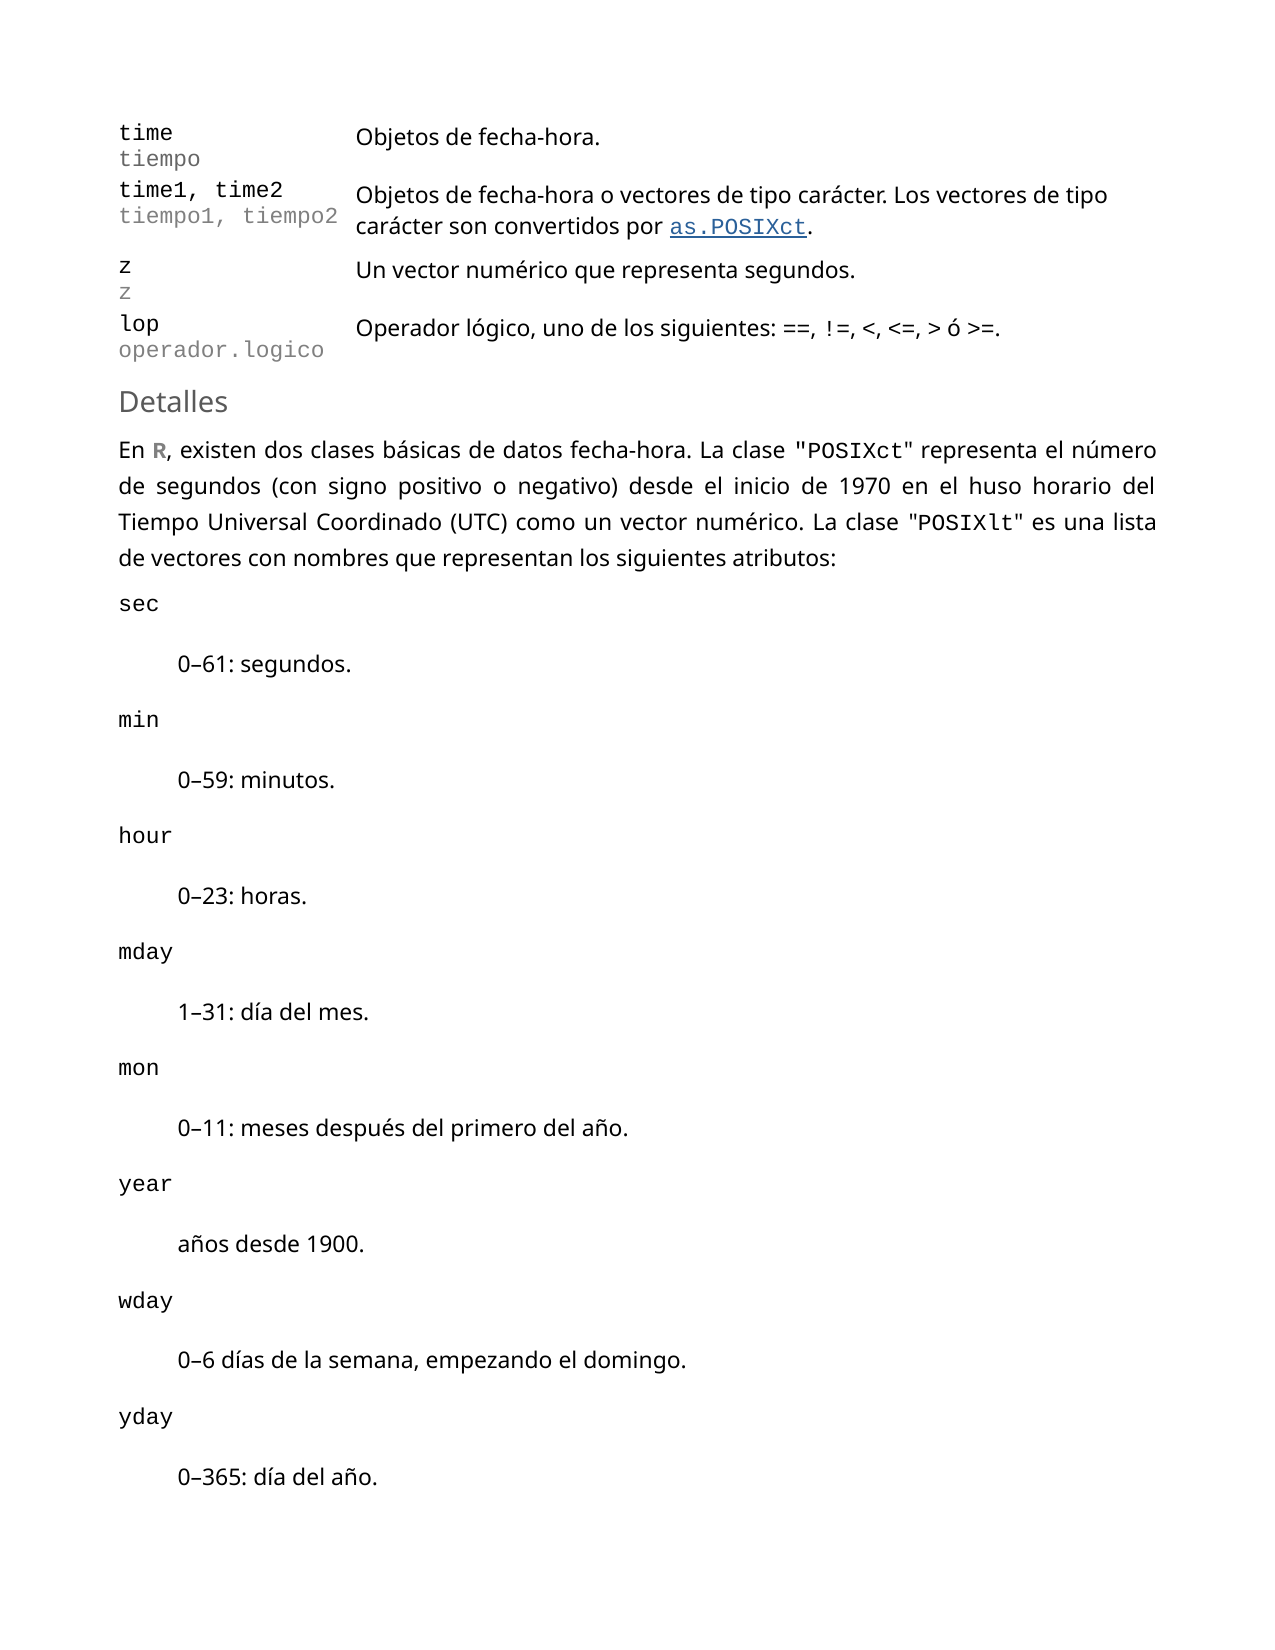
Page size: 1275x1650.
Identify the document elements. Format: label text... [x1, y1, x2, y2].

list 0–23: horas. [177, 880, 1157, 911]
table_cell z z [118, 251, 352, 309]
list 0–11: meses después del primero del año. [177, 1112, 1157, 1143]
table_cell lop operador.logico [118, 309, 352, 367]
list 0–6 días de la semana, empezando el domingo. [177, 1344, 1157, 1376]
subtitle year [118, 1173, 1157, 1199]
text En R, existen dos clases básicas de datos fecha-hora. La clase "POSIXct" representa el número de segundos (con signo positivo o negativo) desde el inicio de 1970 en el huso horario del Tiempo Universal Coordinado (UTC) como un vector numérico. La clase "POSIXlt" es una lista de vectores con nombres que representan los siguientes atributos: [118, 433, 1157, 573]
list 0–365: día del año. [177, 1461, 1157, 1492]
list años desde 1900. [177, 1228, 1157, 1259]
table_cell Un vector numérico que representa segundos. [353, 251, 1157, 309]
table_cell Objetos de fecha-hora. [353, 118, 1157, 176]
list 1–31: día del mes. [177, 996, 1157, 1027]
subtitle mday [118, 941, 1157, 966]
subtitle sec [118, 592, 1157, 618]
table_cell Objetos de fecha-hora o vectores de tipo carácter. Los vectores de tipo carácter son convertidos por as.POSIXct. [353, 176, 1157, 251]
list 0–59: minutos. [177, 764, 1157, 795]
subtitle mon [118, 1057, 1157, 1083]
subtitle wday [118, 1289, 1157, 1315]
subtitle Detalles [118, 381, 1157, 421]
table_cell time1, time2 tiempo1, tiempo2 [118, 176, 352, 251]
table_cell Operador lógico, uno de los siguientes: ==, !=, <, <=, > ó >=. [353, 309, 1157, 367]
subtitle hour [118, 824, 1157, 850]
table_cell time tiempo [118, 118, 352, 176]
subtitle yday [118, 1405, 1157, 1431]
list 0–61: segundos. [177, 647, 1157, 679]
subtitle min [118, 708, 1157, 734]
